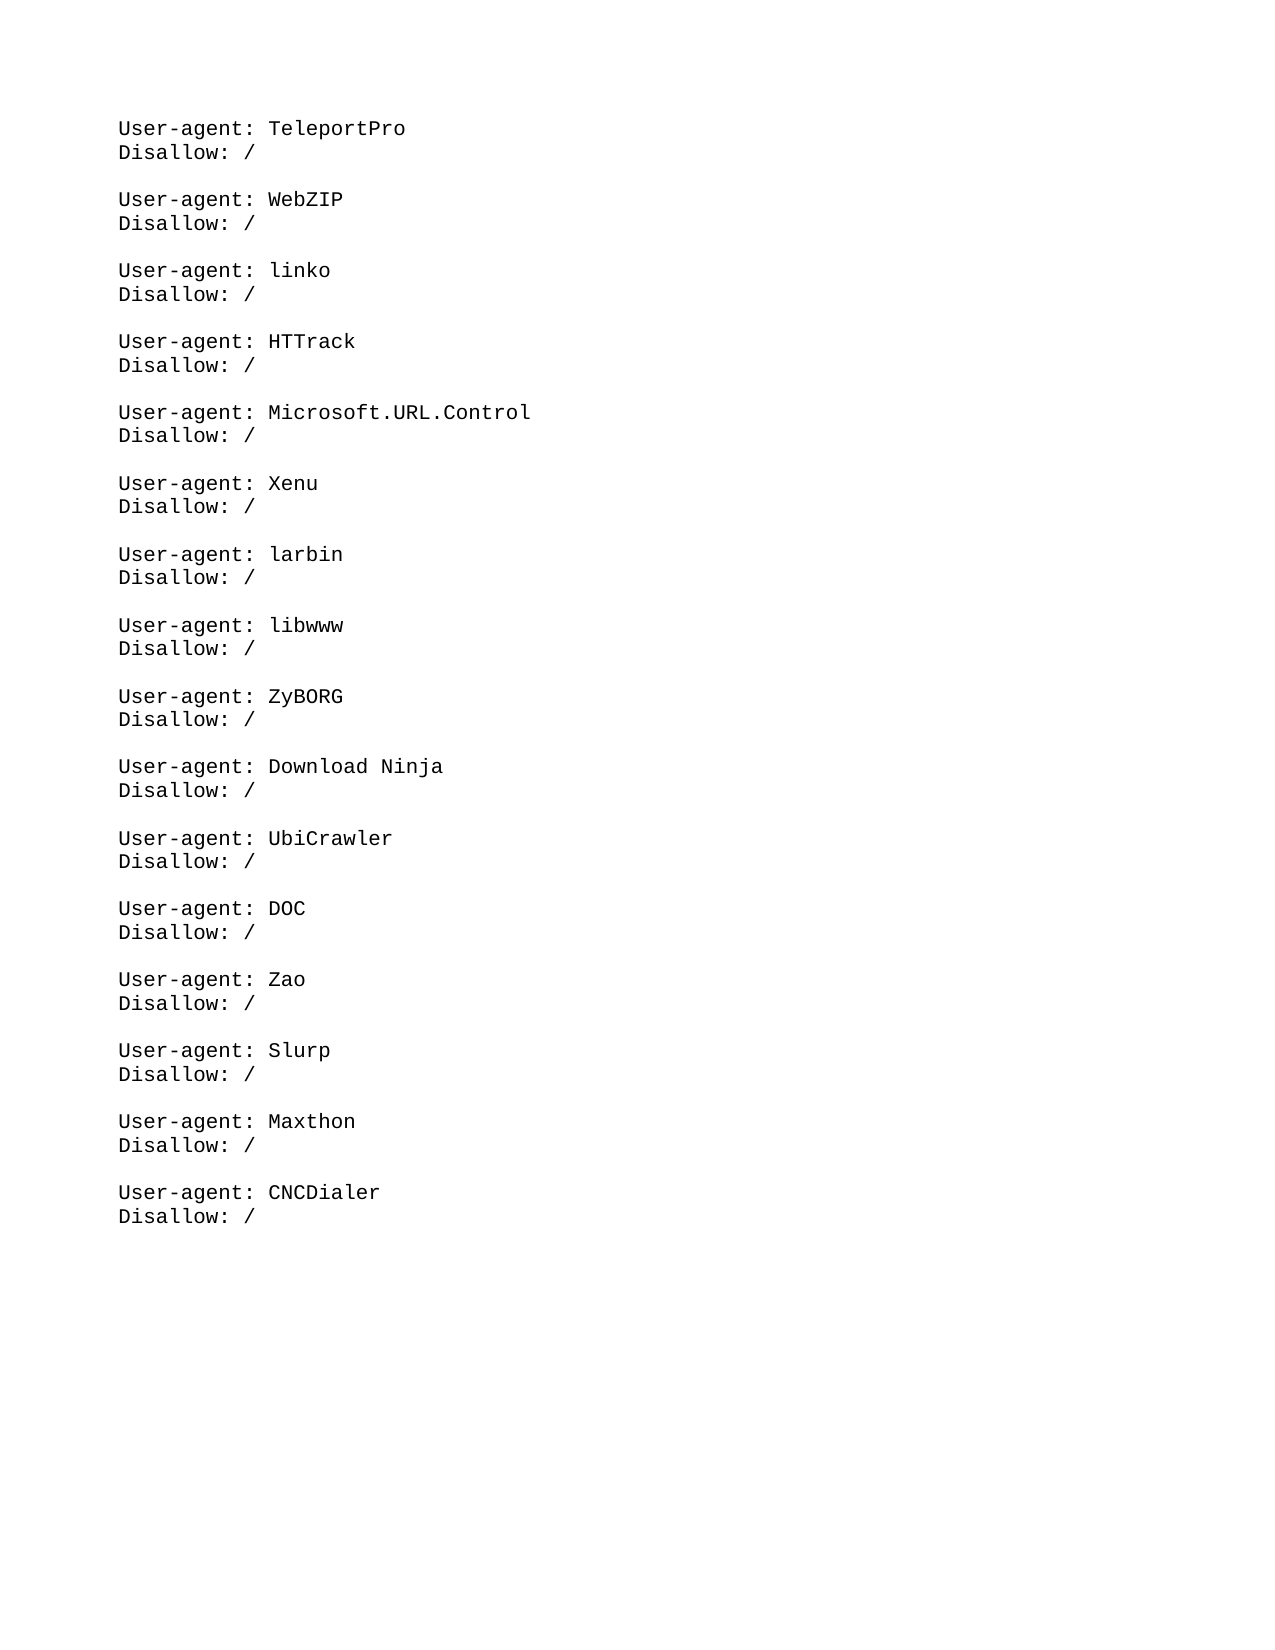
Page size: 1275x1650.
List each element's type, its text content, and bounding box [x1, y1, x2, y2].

text User-agent: Maxthon [118, 1111, 1157, 1135]
text User-agent: ZyBORG [118, 686, 1157, 709]
text User-agent: UbiCrawler [118, 827, 1157, 851]
text User-agent: Download Ninja [118, 757, 1157, 780]
text Disallow: / [118, 851, 1157, 875]
text Disallow: / [118, 1135, 1157, 1158]
text User-agent: larbin [118, 544, 1157, 567]
text User-agent: linko [118, 260, 1157, 284]
text User-agent: libwww [118, 615, 1157, 638]
text Disallow: / [118, 567, 1157, 591]
text Disallow: / [118, 213, 1157, 236]
text Disallow: / [118, 284, 1157, 307]
text User-agent: Microsoft.URL.Control [118, 402, 1157, 426]
text User-agent: TeleportPro [118, 118, 1157, 142]
text User-agent: HTTrack [118, 331, 1157, 354]
text Disallow: / [118, 1206, 1157, 1229]
text Disallow: / [118, 922, 1157, 946]
text Disallow: / [118, 354, 1157, 378]
text User-agent: Zao [118, 969, 1157, 993]
text User-agent: CNCDialer [118, 1182, 1157, 1206]
text Disallow: / [118, 638, 1157, 662]
text Disallow: / [118, 496, 1157, 520]
text User-agent: WebZIP [118, 189, 1157, 213]
text Disallow: / [118, 142, 1157, 165]
text User-agent: Slurp [118, 1040, 1157, 1064]
text Disallow: / [118, 780, 1157, 804]
text Disallow: / [118, 993, 1157, 1017]
text User-agent: DOC [118, 898, 1157, 922]
text User-agent: Xenu [118, 473, 1157, 496]
text Disallow: / [118, 1064, 1157, 1088]
text Disallow: / [118, 426, 1157, 449]
text Disallow: / [118, 709, 1157, 733]
